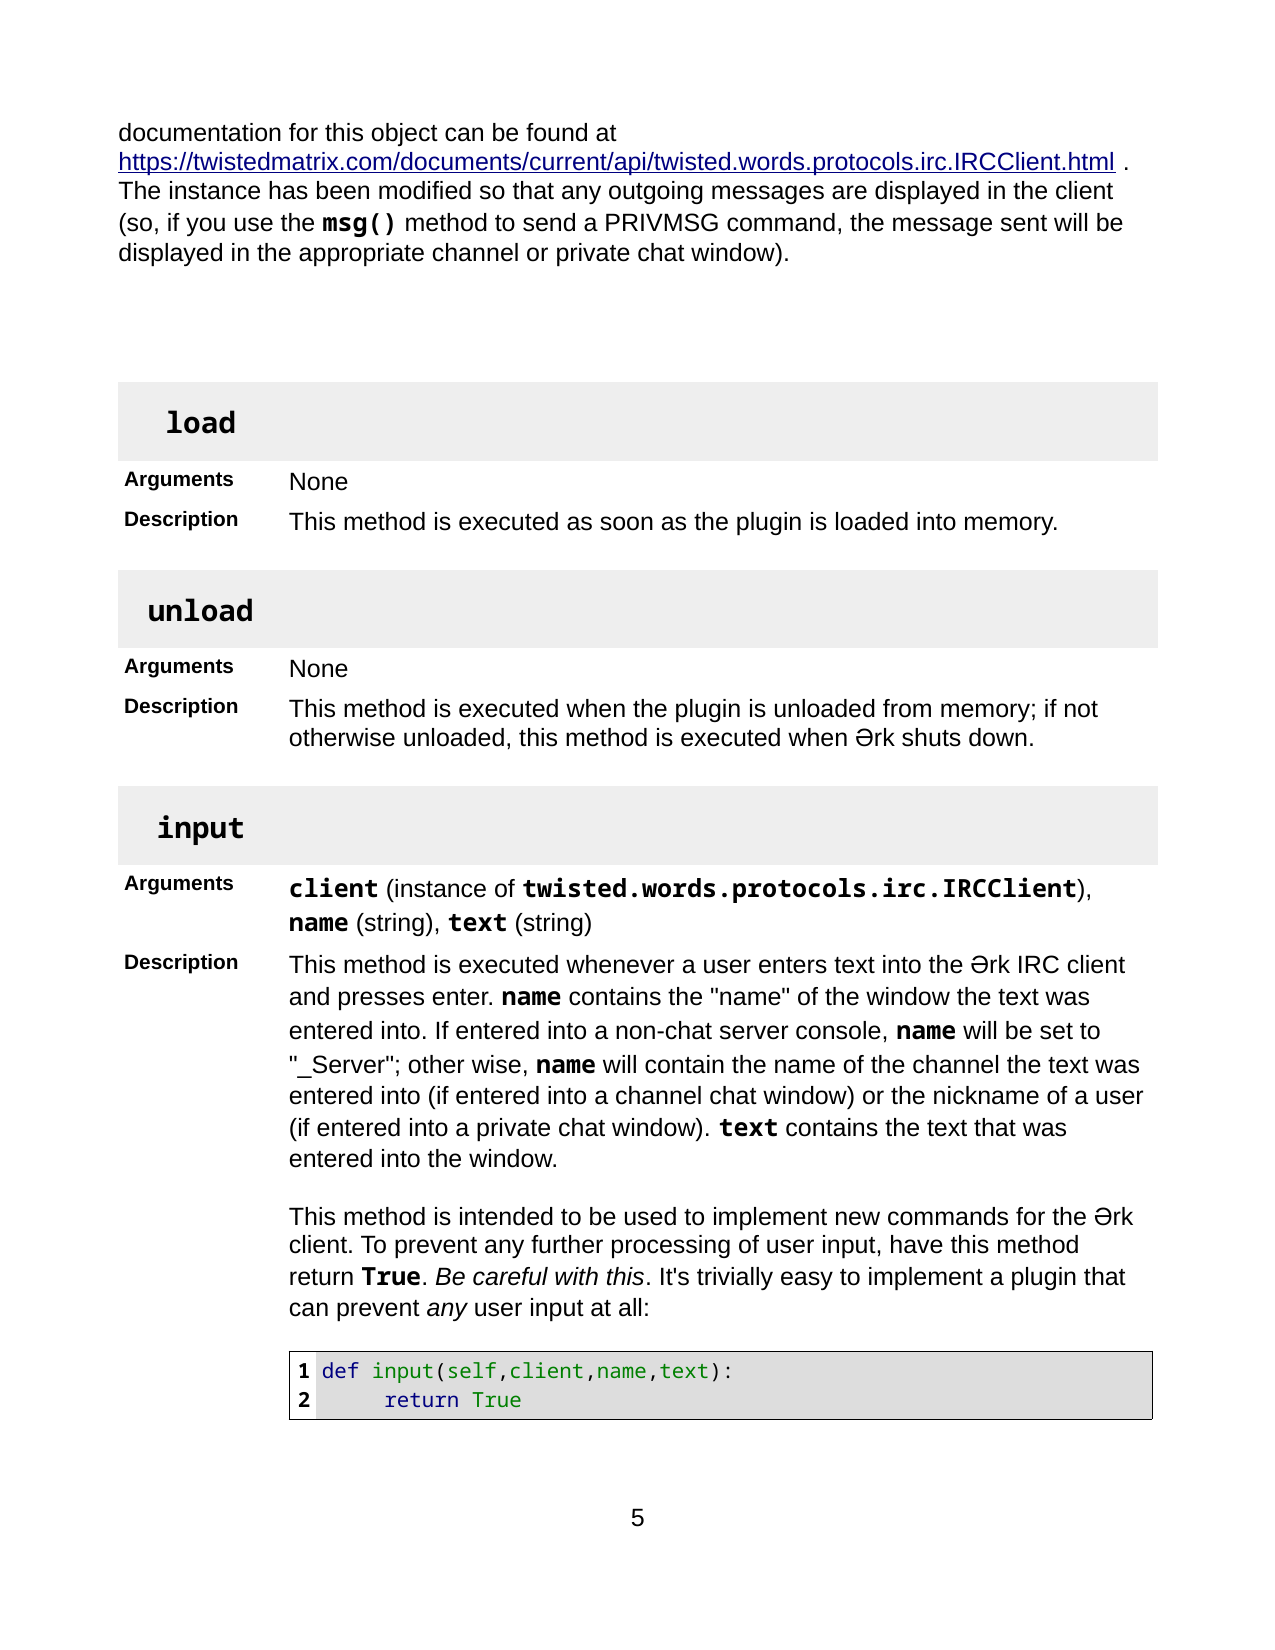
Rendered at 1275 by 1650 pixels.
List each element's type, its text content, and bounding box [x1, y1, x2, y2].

table_cell None [283, 461, 1158, 501]
table_header [283, 382, 1158, 461]
table_cell This method is executed as soon as the plugin is loaded into memory. [283, 501, 1158, 541]
table_cell Description [118, 945, 283, 1453]
table_header 1 2 [290, 1352, 316, 1419]
table_cell Description [118, 501, 283, 541]
table_cell Arguments [118, 461, 283, 501]
table_header [283, 570, 1158, 648]
table_header load [118, 382, 283, 461]
table_cell Arguments [118, 649, 283, 689]
table_cell This method is executed whenever a user enters text into the Ərk IRC client and presses enter. name contains the "name" of the window the text was entered into. If entered into a non-chat server console, name will be set to "_Server"; other wise, name will contain the name of the channel the text was entered into (if entered into a channel chat window) or the nickname of a user (if entered into a private chat window). text contains the text that was entered into the window. This method is intended to be used to implement new commands for the Ərk client. To prevent any further processing of user input, have this method return True. Be careful with this. It's trivially easy to implement a plugin that can prevent any user input at all: [283, 945, 1158, 1453]
table_cell None [283, 649, 1158, 689]
table_cell Description [118, 689, 283, 758]
table_cell This method is executed when the plugin is unloaded from memory; if not otherwise unloaded, this method is executed when Ərk shuts down. [283, 689, 1158, 758]
table_cell Arguments [118, 865, 283, 944]
table_header def input(self,client,name,text): return True [316, 1352, 1152, 1419]
table_cell client (instance of twisted.words.protocols.irc.IRCClient), name (string), text (string) [283, 865, 1158, 944]
text documentation for this object can be found at https://twistedmatrix.com/documents/current/api/twisted.words.protocols.irc.IRCClient.html . The instance has been modified so that any outgoing messages are displayed in the client (so, if you use the msg() method to send a PRIVMSG command, the message sent will be displayed in the appropriate channel or private chat window). [118, 118, 1157, 267]
table_header [283, 786, 1158, 865]
table_header input [118, 786, 283, 865]
table_header unload [118, 570, 283, 648]
